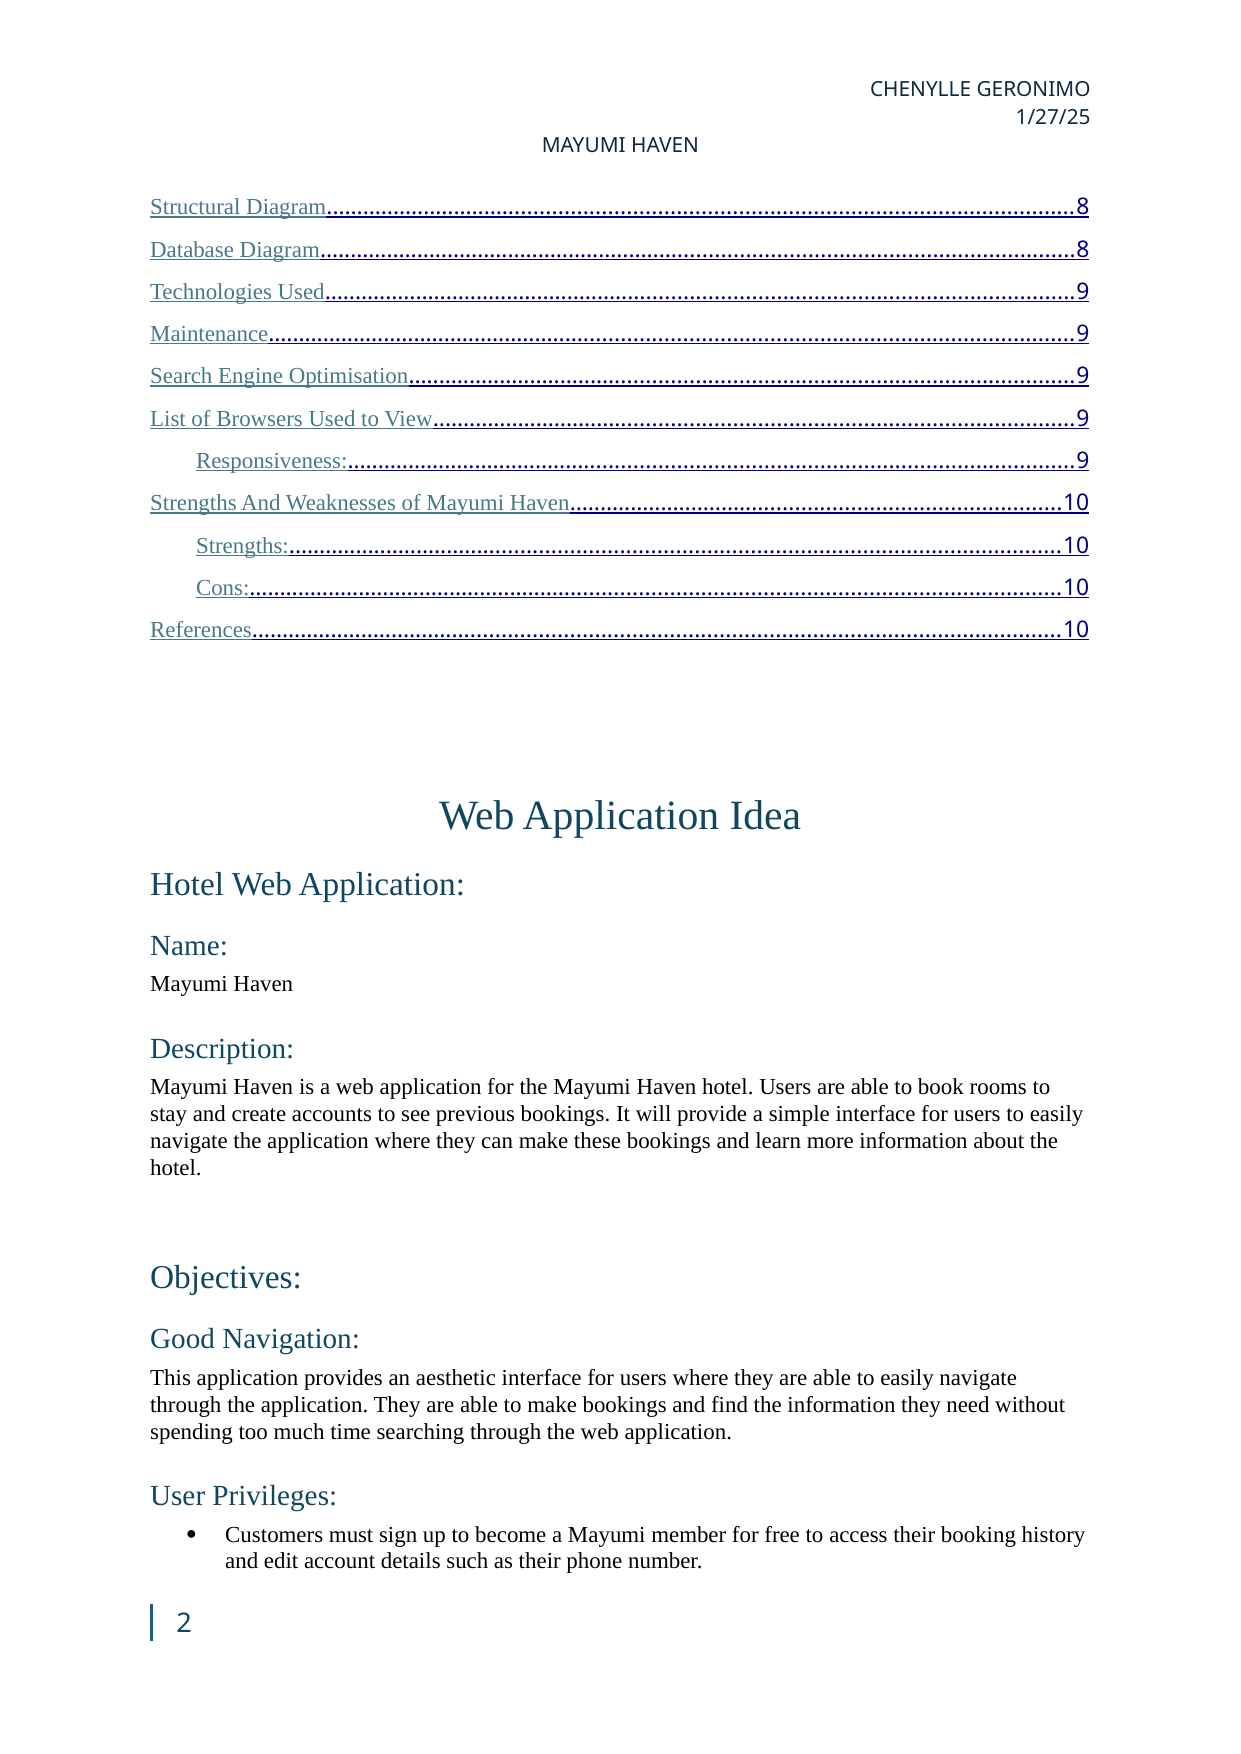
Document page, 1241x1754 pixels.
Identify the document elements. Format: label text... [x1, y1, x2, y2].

text Maintenance 9 [150, 317, 1090, 348]
subtitle Web Application Idea [150, 790, 1090, 838]
subtitle Description: [150, 1031, 1090, 1064]
text Strengths: 10 [196, 529, 1090, 560]
text Strengths And Weaknesses of Mayumi Haven 10 [150, 486, 1090, 518]
text Search Engine Optimisation 9 [150, 359, 1090, 391]
text Technologies Used 9 [150, 275, 1090, 306]
text Database Diagram 8 [150, 233, 1090, 264]
text Structural Diagram 8 [150, 190, 1090, 222]
text List of Browsers Used to View 9 [150, 402, 1090, 433]
subtitle Name: [150, 928, 1090, 962]
subtitle User Privileges: [150, 1478, 1090, 1512]
text Responsiveness: 9 [196, 444, 1090, 475]
text This application provides an aesthetic interface for users where they are able to easily navigate through the application. They are able to make bookings and find the information they need without spending too much time searching through the web application. [150, 1364, 1090, 1444]
subtitle Objectives: [150, 1258, 1090, 1296]
text References 10 [150, 613, 1090, 644]
list Customers must sign up to become a Mayumi member for free to access their booking history and edit account details such as their phone number. [187, 1521, 1090, 1574]
subtitle Good Navigation: [150, 1322, 1090, 1355]
text Cons: 10 [196, 571, 1090, 602]
subtitle Hotel Web Application: [150, 864, 1090, 902]
text Mayumi Haven [150, 971, 1090, 997]
text Mayumi Haven is a web application for the Mayumi Haven hotel. Users are able to book rooms to stay and create accounts to see previous bookings. It will provide a simple interface for users to easily navigate the application where they can make these bookings and learn more information about the hotel. [150, 1073, 1090, 1180]
